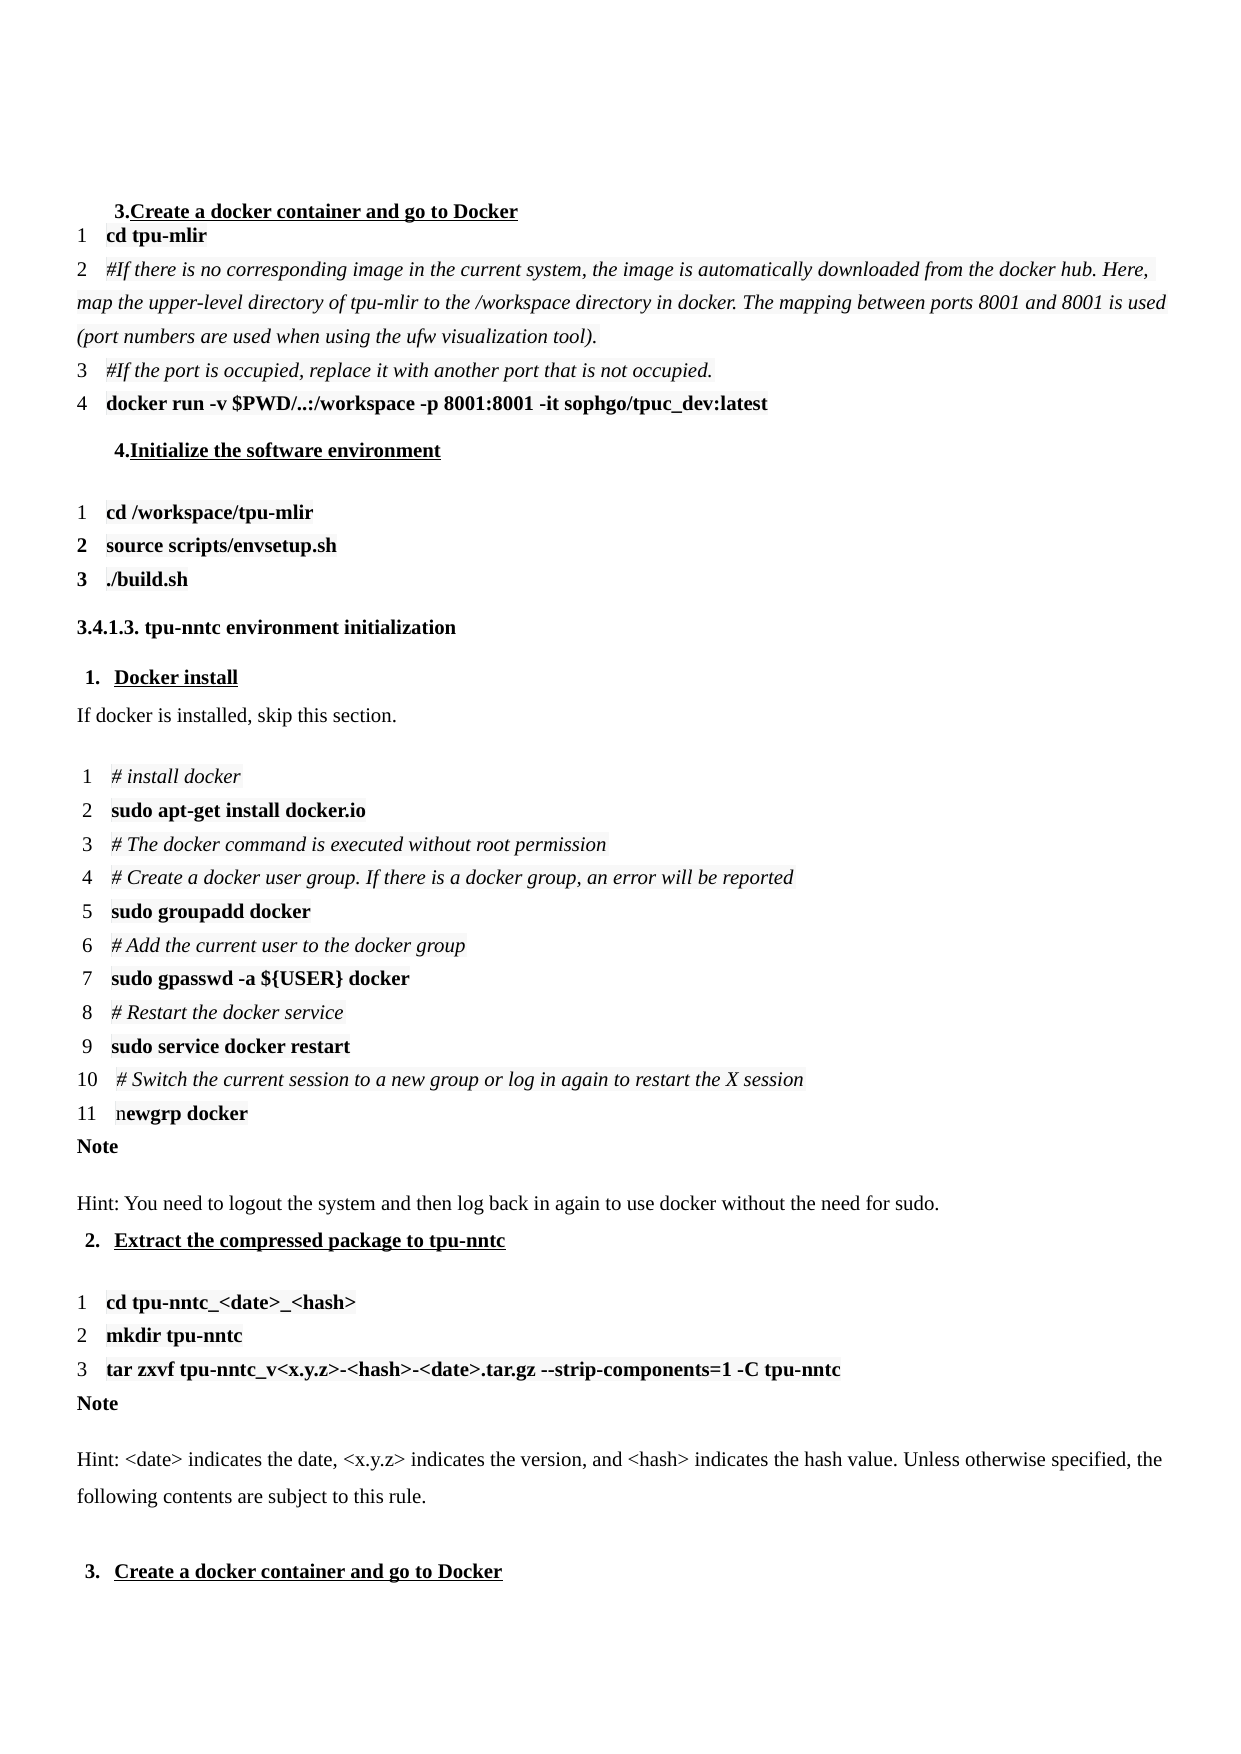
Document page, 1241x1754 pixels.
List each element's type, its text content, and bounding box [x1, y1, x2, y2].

text 4 [77, 391, 106, 415]
text Note [77, 1134, 1192, 1158]
text 1 [77, 223, 106, 247]
text sudo groupadd docker [112, 899, 1173, 923]
text # install docker [112, 764, 1173, 788]
text 2#If there is no corresponding image in the current system, the image is automatically downloaded from the docker hub. Here, map the upper-level directory of tpu-mlir to the /workspace directory in docker. The mapping between ports 8001 and 8001 is used (port numbers are used when using the ufw visualization tool). [77, 257, 1173, 348]
subtitle 3.4.1.3. tpu-nntc environment initialization [77, 615, 1192, 639]
text 2 [77, 1323, 106, 1347]
text cd tpu-mlir [107, 223, 1173, 247]
text Hint: You need to logout the system and then log back in again to use docker without the need for sudo. [77, 1177, 1192, 1215]
text newgrp docker [116, 1101, 1173, 1125]
text 11 [77, 1101, 115, 1125]
text #If the port is occupied, replace it with another port that is not occupied. [107, 357, 1173, 382]
list Create a docker container and go to Docker [114, 185, 1192, 223]
text 5 [77, 899, 111, 923]
list Docker install [114, 652, 1192, 689]
text 3 [77, 357, 106, 382]
text source scripts/envsetup.sh [107, 533, 1173, 557]
text docker run -v $PWD/..:/workspace -p 8001:8001 -it sophgo/tpuc_dev:latest [107, 391, 1173, 415]
text 8 [77, 1000, 111, 1024]
text If docker is installed, skip this section. [77, 689, 1192, 727]
text 6 [77, 933, 111, 957]
text 1 [77, 500, 106, 524]
list Initialize the software environment [114, 425, 1192, 462]
text # Restart the docker service [112, 1000, 1173, 1024]
text sudo gpasswd -a ${USER} docker [112, 966, 1173, 990]
text 10 [77, 1067, 116, 1091]
text Note [77, 1391, 1192, 1415]
text mkdir tpu-nntc [107, 1323, 1173, 1347]
text ./build.sh [107, 567, 1173, 591]
text Hint: <date> indicates the date, <x.y.z> indicates the version, and <hash> indicates the hash value. Unless otherwise specified, the following contents are subject to this rule. [77, 1433, 1192, 1508]
text 3 [77, 832, 111, 856]
text # The docker command is executed without root permission [112, 832, 1173, 856]
text 1 [77, 764, 111, 788]
text # Switch the current session to a new group or log in again to restart the X session [117, 1067, 1173, 1091]
text # Create a docker user group. If there is a docker group, an error will be reported [112, 865, 1173, 889]
text cd /workspace/tpu-mlir [107, 500, 1173, 524]
list Extract the compressed package to tpu-nntc [114, 1215, 1192, 1252]
text 4 [77, 865, 111, 889]
text 2 [77, 533, 106, 557]
text sudo service docker restart [112, 1033, 1173, 1058]
text # Add the current user to the docker group [112, 933, 1173, 957]
text 9 [77, 1033, 111, 1058]
text 3 [77, 1357, 106, 1381]
text tar zxvf tpu-nntc_v<x.y.z>-<hash>-<date>.tar.gz --strip-components=1 -C tpu-nntc [107, 1357, 1173, 1381]
text 1 [77, 1290, 106, 1314]
text cd tpu-nntc_<date>_<hash> [107, 1290, 1173, 1314]
list Create a docker container and go to Docker [114, 1546, 1192, 1583]
text sudo apt-get install docker.io [112, 798, 1173, 822]
text 7 [77, 966, 111, 990]
text 2 [77, 798, 111, 822]
text 3 [77, 567, 106, 591]
